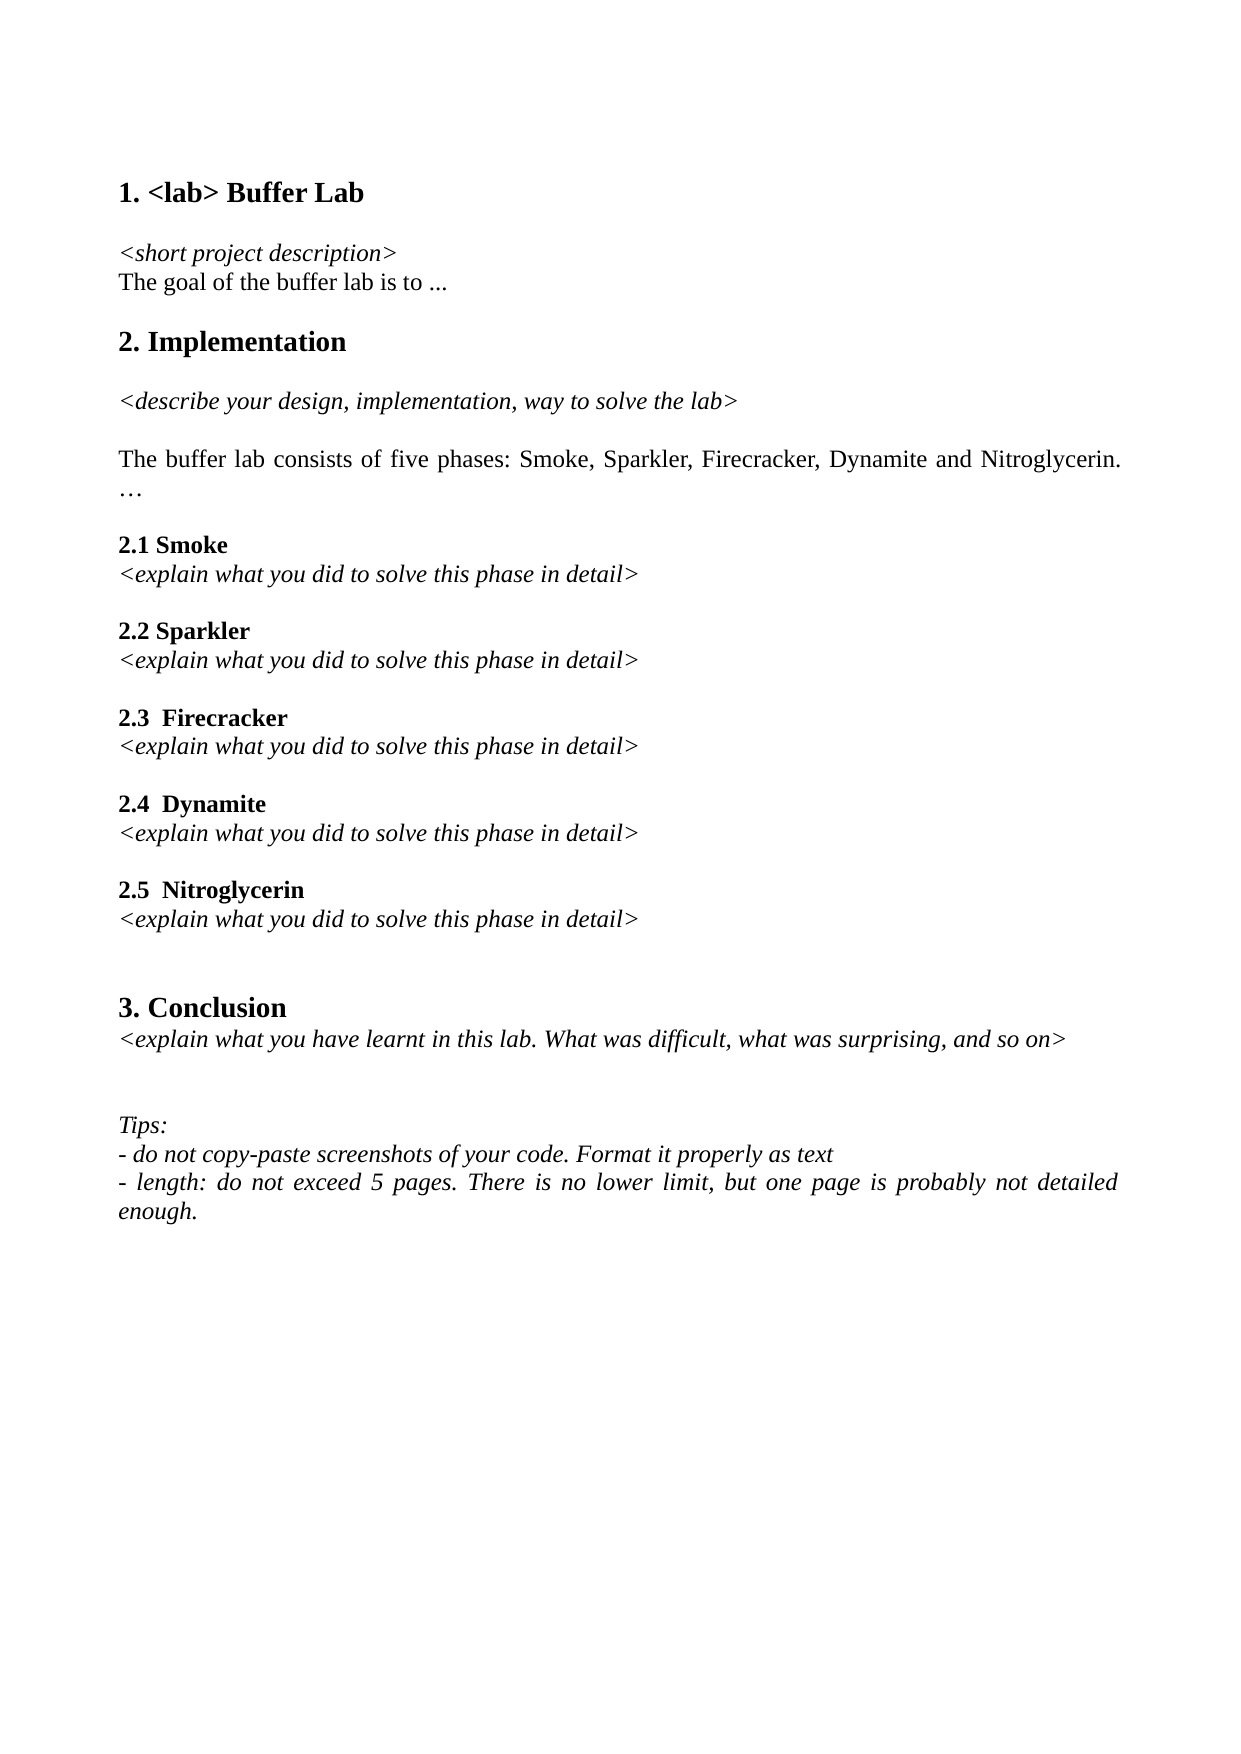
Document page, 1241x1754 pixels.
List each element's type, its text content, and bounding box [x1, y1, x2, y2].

text <explain what you have learnt in this lab. What was difficult, what was surprising, and so on> [118, 1024, 1122, 1052]
text 1. <lab> Buffer Lab [118, 176, 1122, 209]
text <explain what you did to solve this phase in detail> [118, 559, 1122, 588]
text <explain what you did to solve this phase in detail> [118, 818, 1122, 846]
text 2. Implementation [118, 324, 1122, 358]
text The goal of the buffer lab is to ... [118, 267, 1122, 295]
text 2.2 Sparkler [118, 616, 1122, 645]
text - length: do not exceed 5 pages. There is no lower limit, but one page is probably not detailed enough. [118, 1167, 1122, 1225]
text Tips: [118, 1110, 1122, 1139]
text <describe your design, implementation, way to solve the lab> [118, 386, 1122, 415]
text 2.4 Dynamite [118, 789, 1122, 818]
text The buffer lab consists of five phases: Smoke, Sparkler, Firecracker, Dynamite and Nitroglycerin. … [118, 444, 1122, 501]
text <short project description> [118, 238, 1122, 267]
text 3. Conclusion [118, 990, 1122, 1024]
text 2.1 Smoke [118, 530, 1122, 559]
text <explain what you did to solve this phase in detail> [118, 904, 1122, 933]
text <explain what you did to solve this phase in detail> [118, 731, 1122, 760]
text 2.3 Firecracker [118, 703, 1122, 731]
text 2.5 Nitroglycerin [118, 875, 1122, 904]
text <explain what you did to solve this phase in detail> [118, 645, 1122, 674]
text - do not copy-paste screenshots of your code. Format it properly as text [118, 1139, 1122, 1167]
